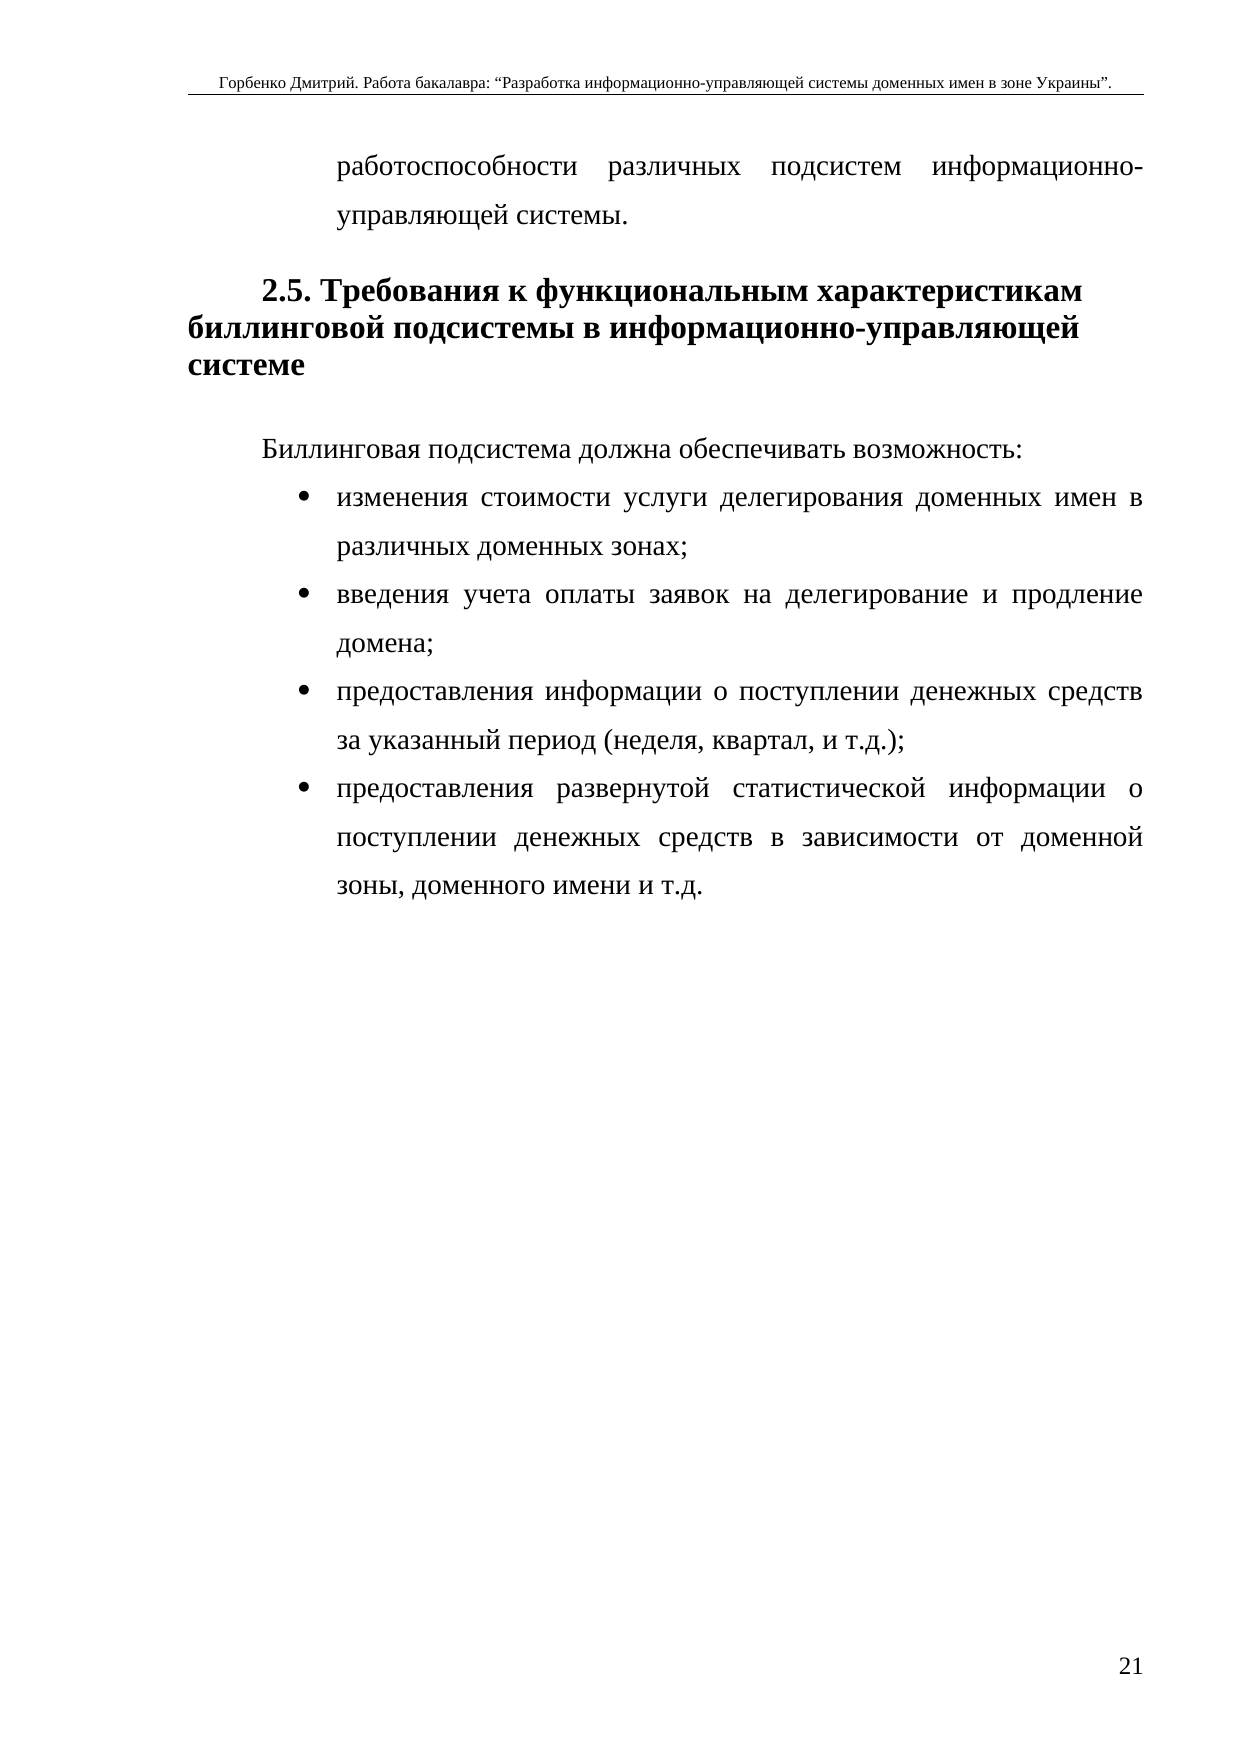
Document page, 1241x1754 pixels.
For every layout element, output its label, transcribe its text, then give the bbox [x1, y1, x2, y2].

text 2.5. Требования к функциональным характеристикам биллинговой подсистемы в информационно-управляющей системе [187, 272, 1144, 382]
list предоставления информации о поступлении денежных средств за указанный период (неделя, квартал, и т.д.); [299, 675, 1144, 756]
list работоспособности различных подсистем информационно-управляющей системы. [299, 150, 1144, 231]
text Биллинговая подсистема должна обеспечивать возможность: [187, 432, 1144, 464]
list введения учета оплаты заявок на делегирование и продление домена; [299, 578, 1144, 658]
list изменения стоимости услуги делегирования доменных имен в различных доменных зонах; [299, 481, 1144, 562]
list предоставления развернутой статистической информации о поступлении денежных средств в зависимости от доменной зоны, доменного имени и т.д. [299, 772, 1144, 901]
